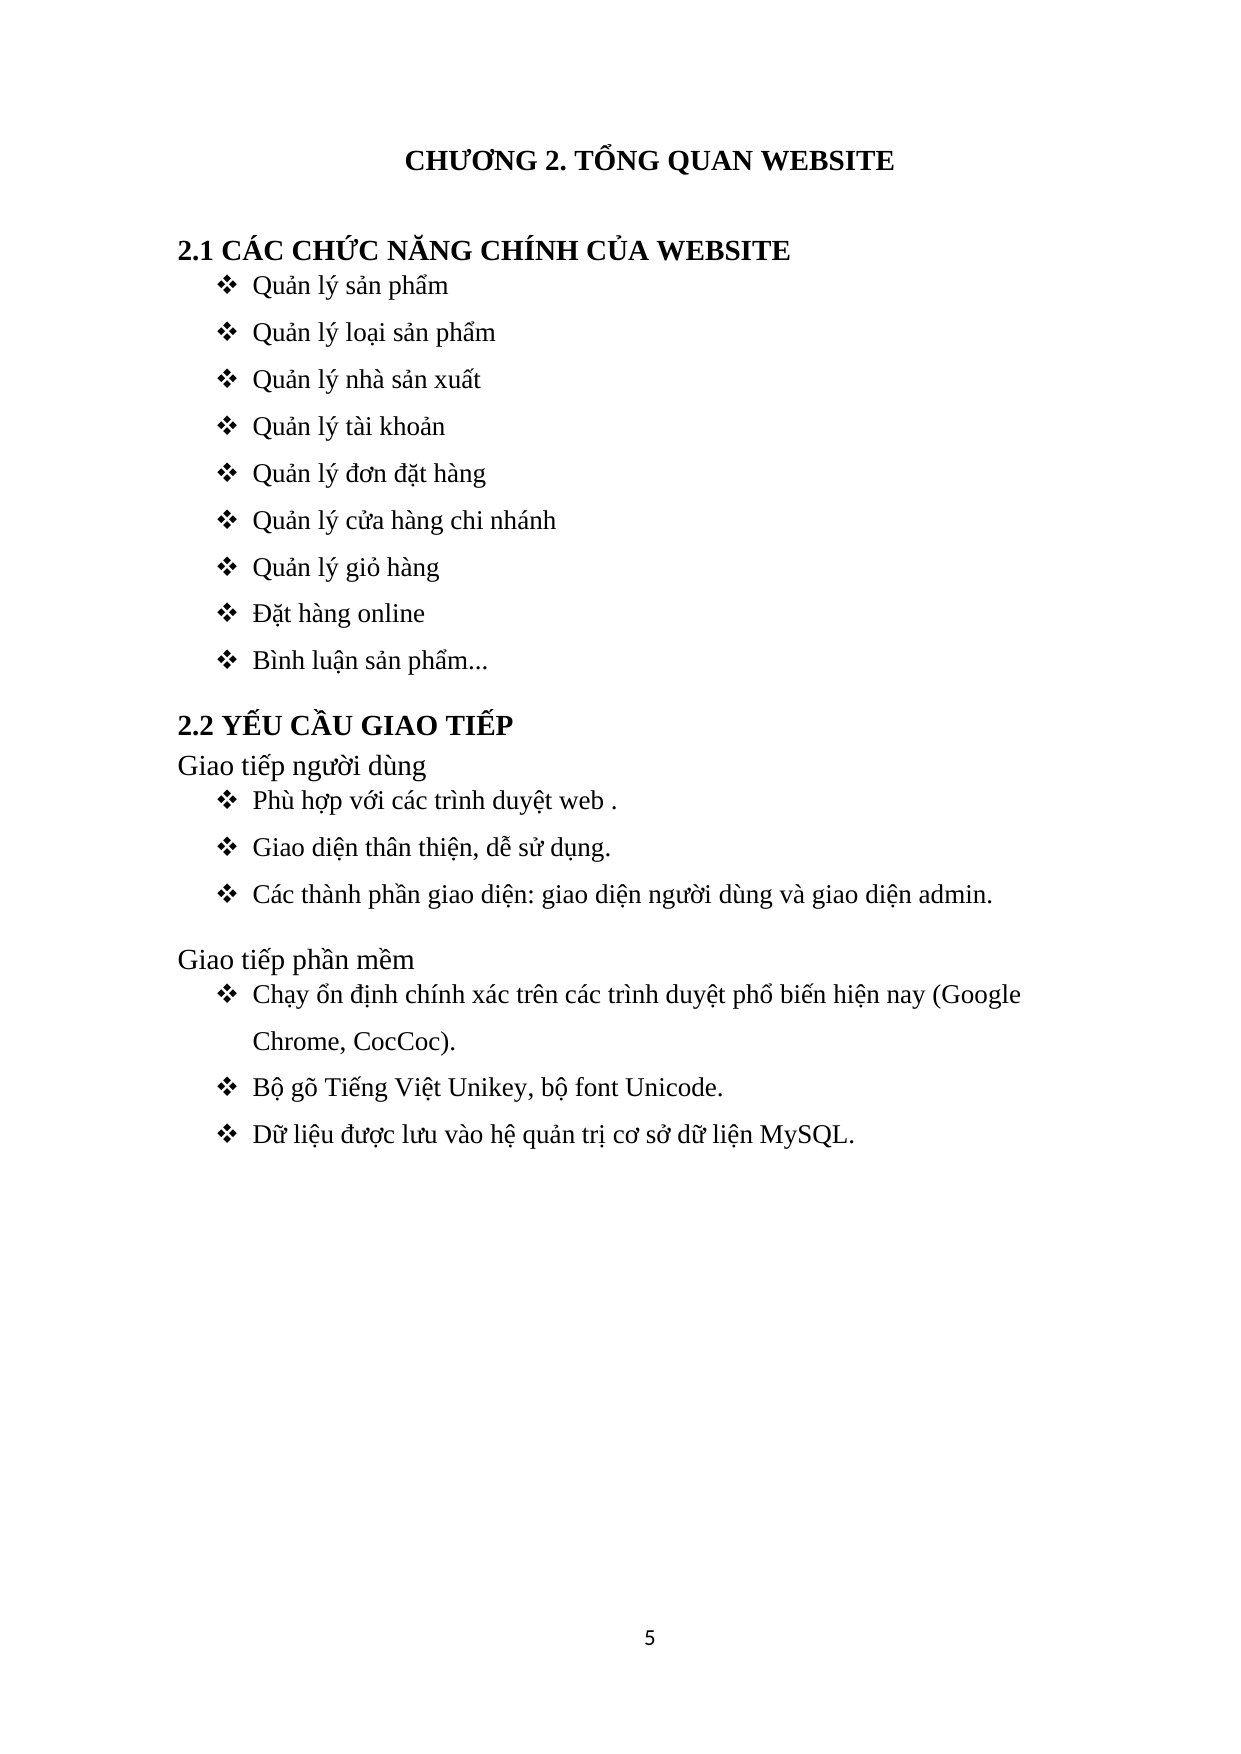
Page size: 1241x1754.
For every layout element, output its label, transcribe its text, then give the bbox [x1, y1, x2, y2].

list Quản lý đơn đặt hàng [215, 457, 1122, 488]
list Quản lý cửa hàng chi nhánh [215, 504, 1122, 535]
subtitle Giao tiếp phần mềm [177, 942, 1122, 975]
list Quản lý sản phẩm [215, 269, 1122, 301]
list Bình luận sản phẩm... [215, 644, 1122, 676]
subtitle 2.1 CÁC CHỨC NĂNG CHÍNH CỦA WEBSITE [177, 233, 1122, 267]
list Dữ liệu được lưu vào hệ quản trị cơ sở dữ liện MySQL. [215, 1118, 1122, 1149]
list Giao diện thân thiện, dễ sử dụng. [215, 831, 1122, 863]
subtitle CHƯƠNG 2. TỔNG QUAN WEBSITE [177, 143, 1122, 226]
list Phù hợp với các trình duyệt web . [215, 784, 1122, 816]
subtitle 2.2 YẾU CẦU GIAO TIẾP [177, 708, 1122, 742]
list Quản lý nhà sản xuất [215, 363, 1122, 394]
subtitle Giao tiếp người dùng [177, 748, 1122, 782]
list Đặt hàng online [215, 598, 1122, 629]
list Quản lý giỏ hàng [215, 551, 1122, 582]
list Quản lý loại sản phẩm [215, 316, 1122, 348]
list Các thành phần giao diện: giao diện người dùng và giao diện admin. [215, 878, 1122, 909]
list Chạy ổn định chính xác trên các trình duyệt phổ biến hiện nay (Google Chrome, CocCoc). [215, 978, 1122, 1056]
list Bộ gõ Tiếng Việt Unikey, bộ font Unicode. [215, 1071, 1122, 1103]
list Quản lý tài khoản [215, 410, 1122, 441]
